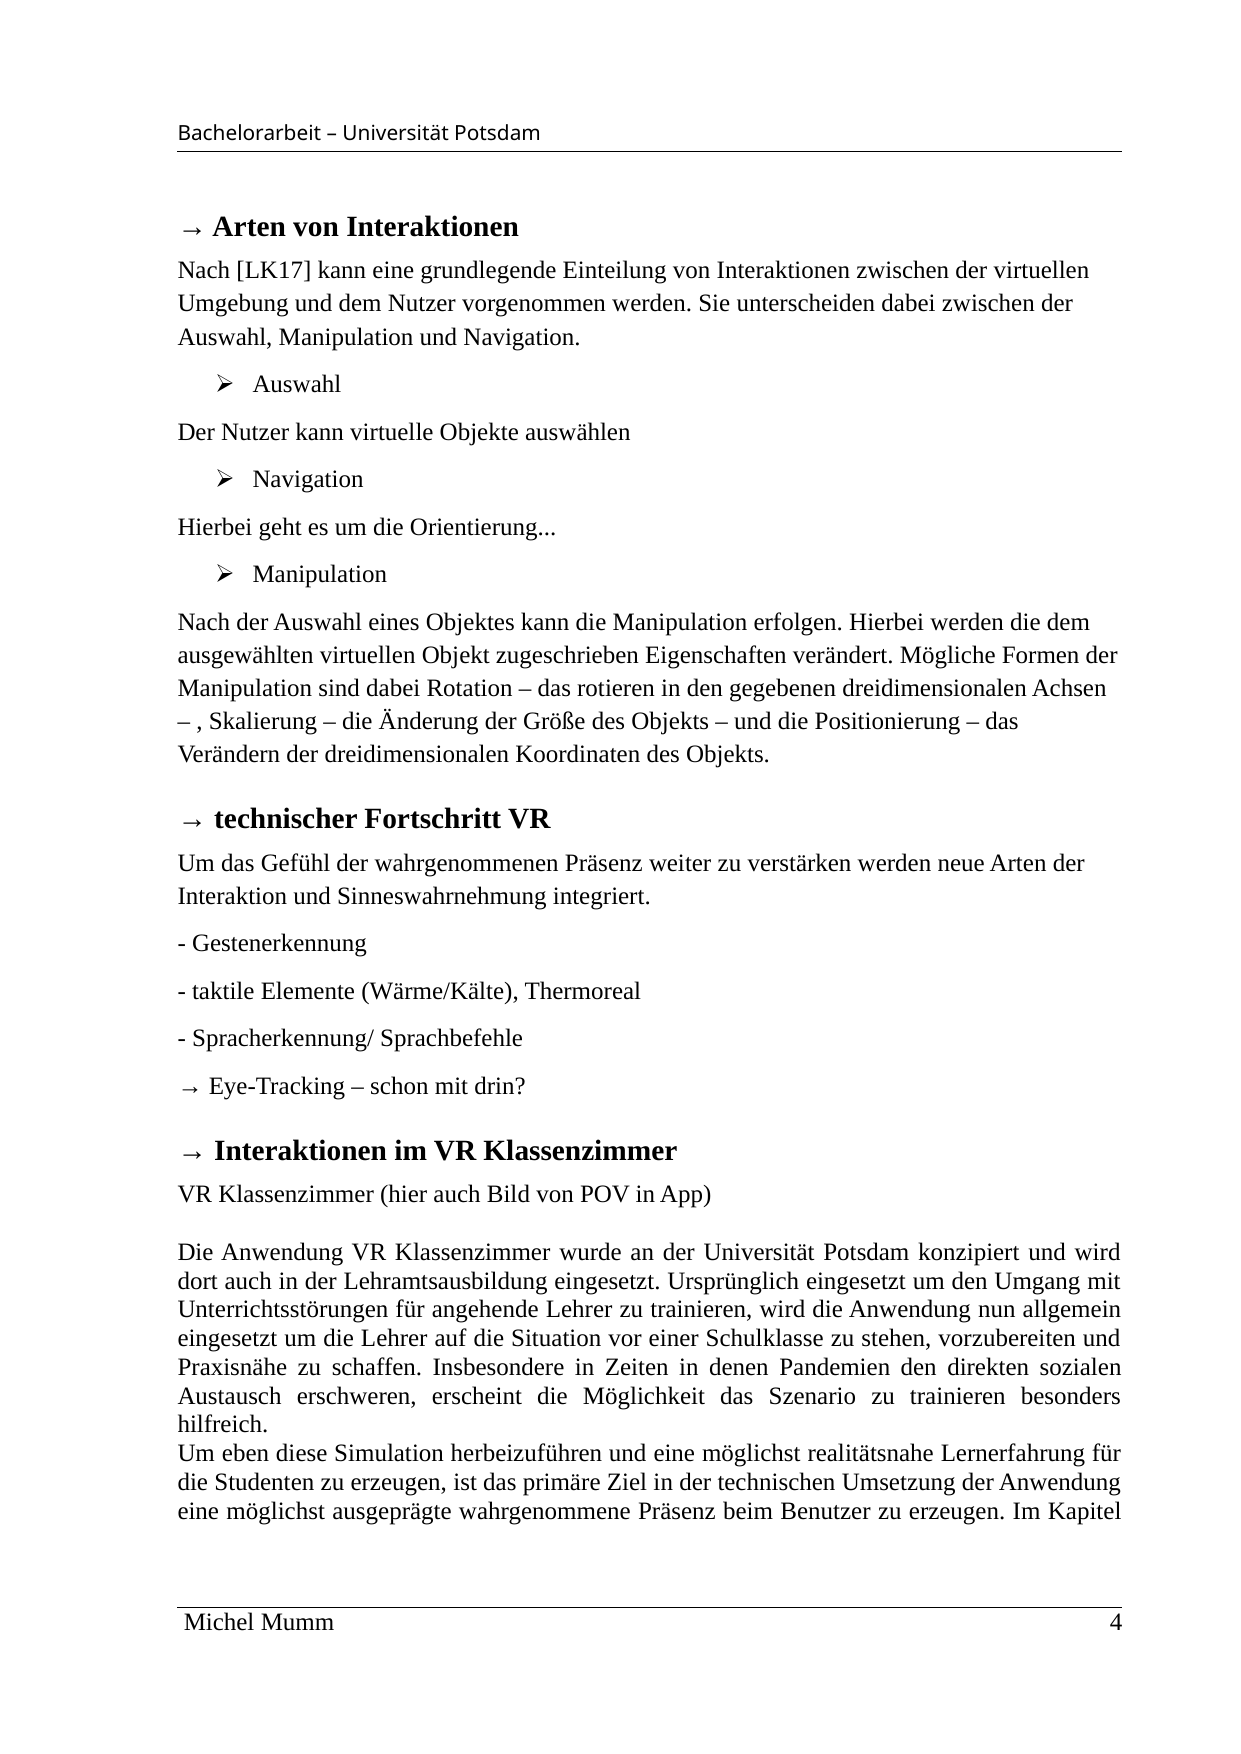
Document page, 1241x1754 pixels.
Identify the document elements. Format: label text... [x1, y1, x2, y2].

list Auswahl [215, 369, 1122, 398]
text Nach der Auswahl eines Objektes kann die Manipulation erfolgen. Hierbei werden die dem ausgewählten virtuellen Objekt zugeschrieben Eigenschaften verändert. Mögliche Formen der Manipulation sind dabei Rotation – das rotieren in den gegebenen dreidimensionalen Achsen – , Skalierung – die Änderung der Größe des Objekts – und die Positionierung – das Verändern der dreidimensionalen Koordinaten des Objekts. [177, 607, 1122, 768]
text VR Klassenzimmer (hier auch Bild von POV in App) [177, 1179, 1122, 1208]
text Die Anwendung VR Klassenzimmer wurde an der Universität Potsdam konzipiert und wird dort auch in der Lehramtsausbildung eingesetzt. Ursprünglich eingesetzt um den Umgang mit Unterrichtsstörungen für angehende Lehrer zu trainieren, wird die Anwendung nun allgemein eingesetzt um die Lehrer auf die Situation vor einer Schulklasse zu stehen, vorzubereiten und Praxisnähe zu schaffen. Insbesondere in Zeiten in denen Pandemien den direkten sozialen Austausch erschweren, erscheint die Möglichkeit das Szenario zu trainieren besonders hilfreich. [177, 1237, 1122, 1438]
list Manipulation [215, 559, 1122, 588]
text Hierbei geht es um die Orientierung... [177, 512, 1122, 541]
text Um eben diese Simulation herbeizuführen und eine möglichst realitätsnahe Lernerfahrung für die Studenten zu erzeugen, ist das primäre Ziel in der technischen Umsetzung der Anwendung eine möglichst ausgeprägte wahrgenommene Präsenz beim Benutzer zu erzeugen. Im Kapitel [177, 1438, 1122, 1524]
text Der Nutzer kann virtuelle Objekte auswählen [177, 417, 1122, 446]
subtitle → Arten von Interaktionen [177, 209, 1122, 243]
text - Gestenerkennung [177, 928, 1122, 957]
subtitle → Interaktionen im VR Klassenzimmer [177, 1133, 1122, 1167]
text → Eye-Tracking – schon mit drin? [177, 1071, 1122, 1100]
list Navigation [215, 464, 1122, 493]
text Um das Gefühl der wahrgenommenen Präsenz weiter zu verstärken werden neue Arten der Interaktion und Sinneswahrnehmung integriert. [177, 848, 1122, 909]
subtitle → technischer Fortschritt VR [177, 801, 1122, 835]
text - taktile Elemente (Wärme/Kälte), Thermoreal [177, 976, 1122, 1005]
text - Spracherkennung/ Sprachbefehle [177, 1023, 1122, 1052]
text Nach [LK17] kann eine grundlegende Einteilung von Interaktionen zwischen der virtuellen Umgebung und dem Nutzer vorgenommen werden. Sie unterscheiden dabei zwischen der Auswahl, Manipulation und Navigation. [177, 256, 1122, 350]
